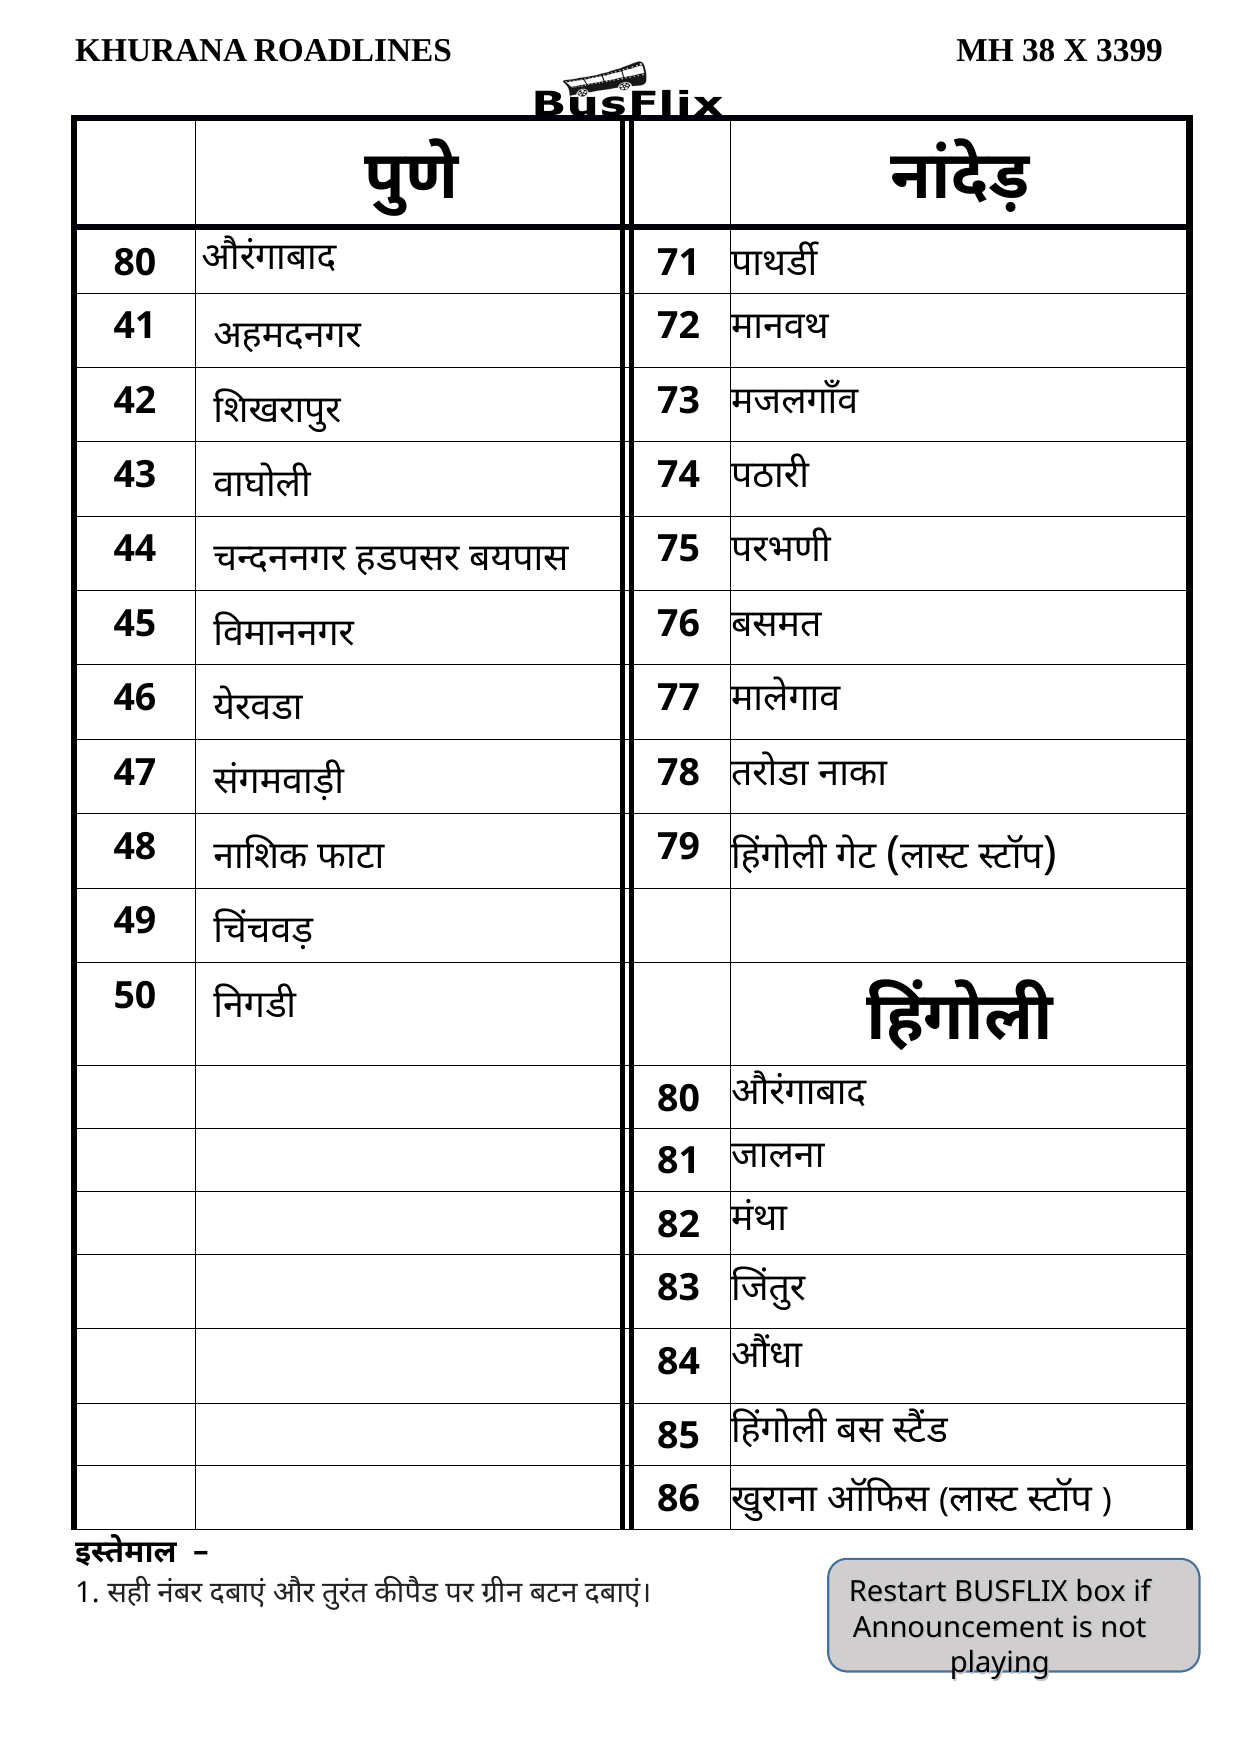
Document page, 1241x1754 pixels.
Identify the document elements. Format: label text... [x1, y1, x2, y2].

table_cell 71 [634, 230, 730, 292]
table_cell 82 [634, 1192, 730, 1254]
table_cell 42 [77, 368, 195, 441]
table_cell 78 [634, 740, 730, 813]
table_cell चिंचवड़ [196, 889, 620, 962]
table_cell [77, 1192, 195, 1254]
table_cell [196, 1404, 620, 1465]
table_cell 77 [634, 665, 730, 739]
table_cell हिंगोली [731, 963, 1186, 1064]
table_header नांदेड़ [731, 121, 1186, 224]
table_cell 83 [634, 1255, 730, 1328]
table_cell 81 [634, 1129, 730, 1191]
table_cell 76 [634, 591, 730, 664]
table_cell [77, 1255, 195, 1328]
table_cell [196, 1255, 620, 1328]
table_cell तरोडा नाका [731, 740, 1186, 813]
table_cell 85 [634, 1404, 730, 1465]
table_cell जिंतुर [731, 1255, 1186, 1328]
table_cell [196, 1466, 620, 1528]
table_cell मंथा [731, 1192, 1186, 1254]
table_cell 48 [77, 814, 195, 887]
text 1. सही नंबर दबाएं और तुरंत कीपैड पर ग्रीन बटन दबाएं। [75, 1572, 827, 1614]
table_cell शिखरापुर [196, 368, 620, 441]
text इस्तेमाल – [75, 1530, 1165, 1572]
table_cell [196, 1066, 620, 1128]
table_cell [731, 889, 1186, 962]
table_cell हिंगोली बस स्टैंड [731, 1404, 1186, 1465]
table_cell [77, 1329, 195, 1402]
table_cell संगमवाड़ी [196, 740, 620, 813]
table_cell औरंगाबाद [731, 1066, 1186, 1128]
table_cell 80 [77, 230, 195, 292]
table_cell 73 [634, 368, 730, 441]
table_cell [634, 963, 730, 1064]
table_cell विमाननगर [196, 591, 620, 664]
table_cell [196, 1129, 620, 1191]
table_cell येरवडा [196, 665, 620, 739]
table_cell मानवथ [731, 294, 1186, 367]
table_header [634, 121, 730, 224]
table_header [77, 121, 195, 224]
table_cell [196, 1329, 620, 1402]
table_cell 47 [77, 740, 195, 813]
table_cell अहमदनगर [196, 294, 620, 367]
table_cell निगडी [196, 963, 620, 1064]
table_cell वाघोली [196, 442, 620, 516]
table_cell खुराना ऑफिस (लास्ट स्टॉप ) [731, 1466, 1186, 1528]
table_cell 49 [77, 889, 195, 962]
table_cell 72 [634, 294, 730, 367]
table_cell 45 [77, 591, 195, 664]
table_cell बसमत [731, 591, 1186, 664]
table_cell 86 [634, 1466, 730, 1528]
table_cell 79 [634, 814, 730, 887]
table_cell [77, 1404, 195, 1465]
table_header पुणे [196, 121, 620, 224]
table_cell [196, 1192, 620, 1254]
table_cell औंधा [731, 1329, 1186, 1402]
table_cell नाशिक फाटा [196, 814, 620, 887]
table_cell 50 [77, 963, 195, 1064]
table_cell मालेगाव [731, 665, 1186, 739]
table_cell [77, 1129, 195, 1191]
table_cell 75 [634, 517, 730, 590]
table_cell पाथर्डी [731, 230, 1186, 292]
table_cell औरंगाबाद [196, 230, 620, 292]
table_cell 74 [634, 442, 730, 516]
table_cell 84 [634, 1329, 730, 1402]
table_cell जालना [731, 1129, 1186, 1191]
table_cell हिंगोली गेट (लास्ट स्टॉप) [731, 814, 1186, 887]
table_cell [634, 889, 730, 962]
table_cell चन्दननगर हडपसर बयपास [196, 517, 620, 590]
table_cell 43 [77, 442, 195, 516]
table_cell 41 [77, 294, 195, 367]
table_cell मजलगाँव [731, 368, 1186, 441]
table_cell 46 [77, 665, 195, 739]
table_cell 44 [77, 517, 195, 590]
table_cell परभणी [731, 517, 1186, 590]
table_cell [77, 1466, 195, 1528]
table_cell 80 [634, 1066, 730, 1128]
table_cell पठारी [731, 442, 1186, 516]
table_cell [77, 1066, 195, 1128]
